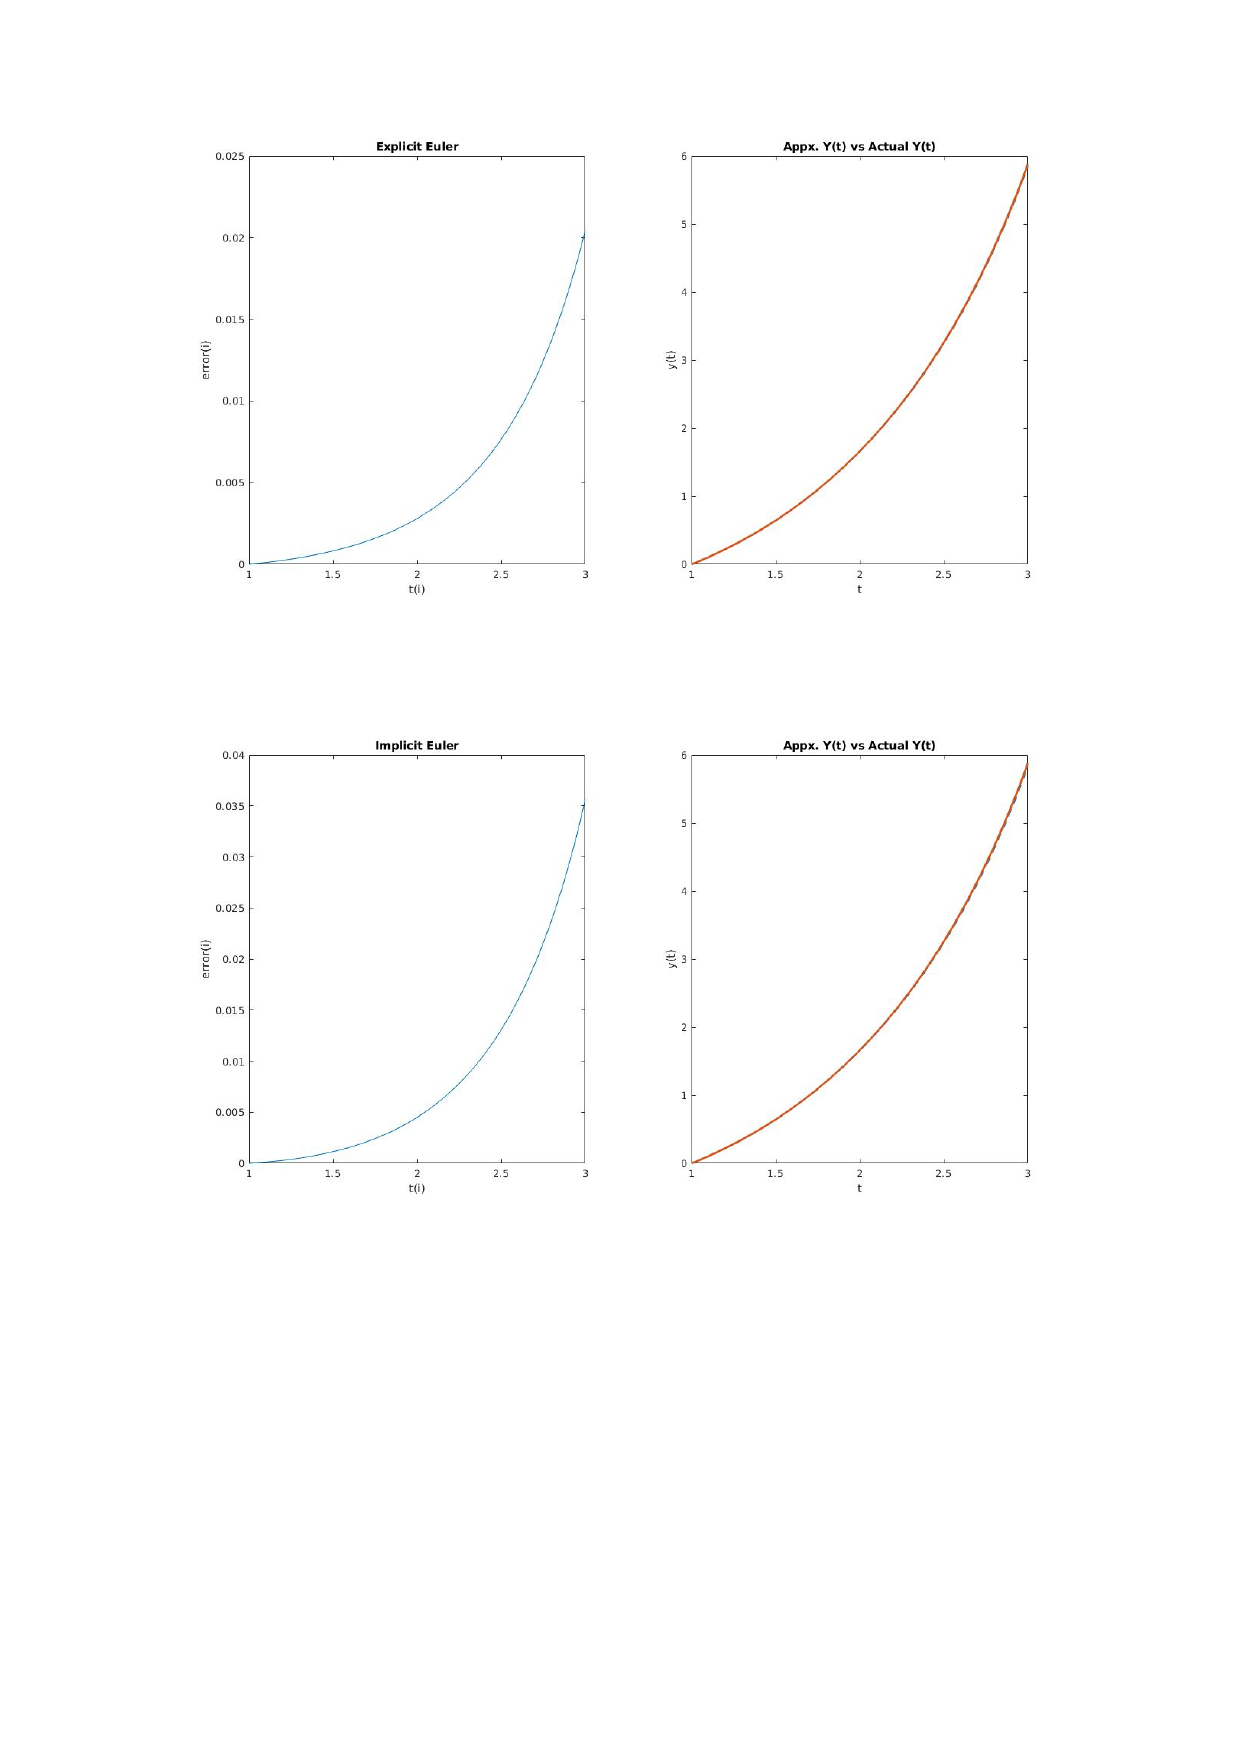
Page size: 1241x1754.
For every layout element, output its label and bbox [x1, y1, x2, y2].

picture [118, 717, 1123, 1218]
picture [118, 118, 1123, 619]
